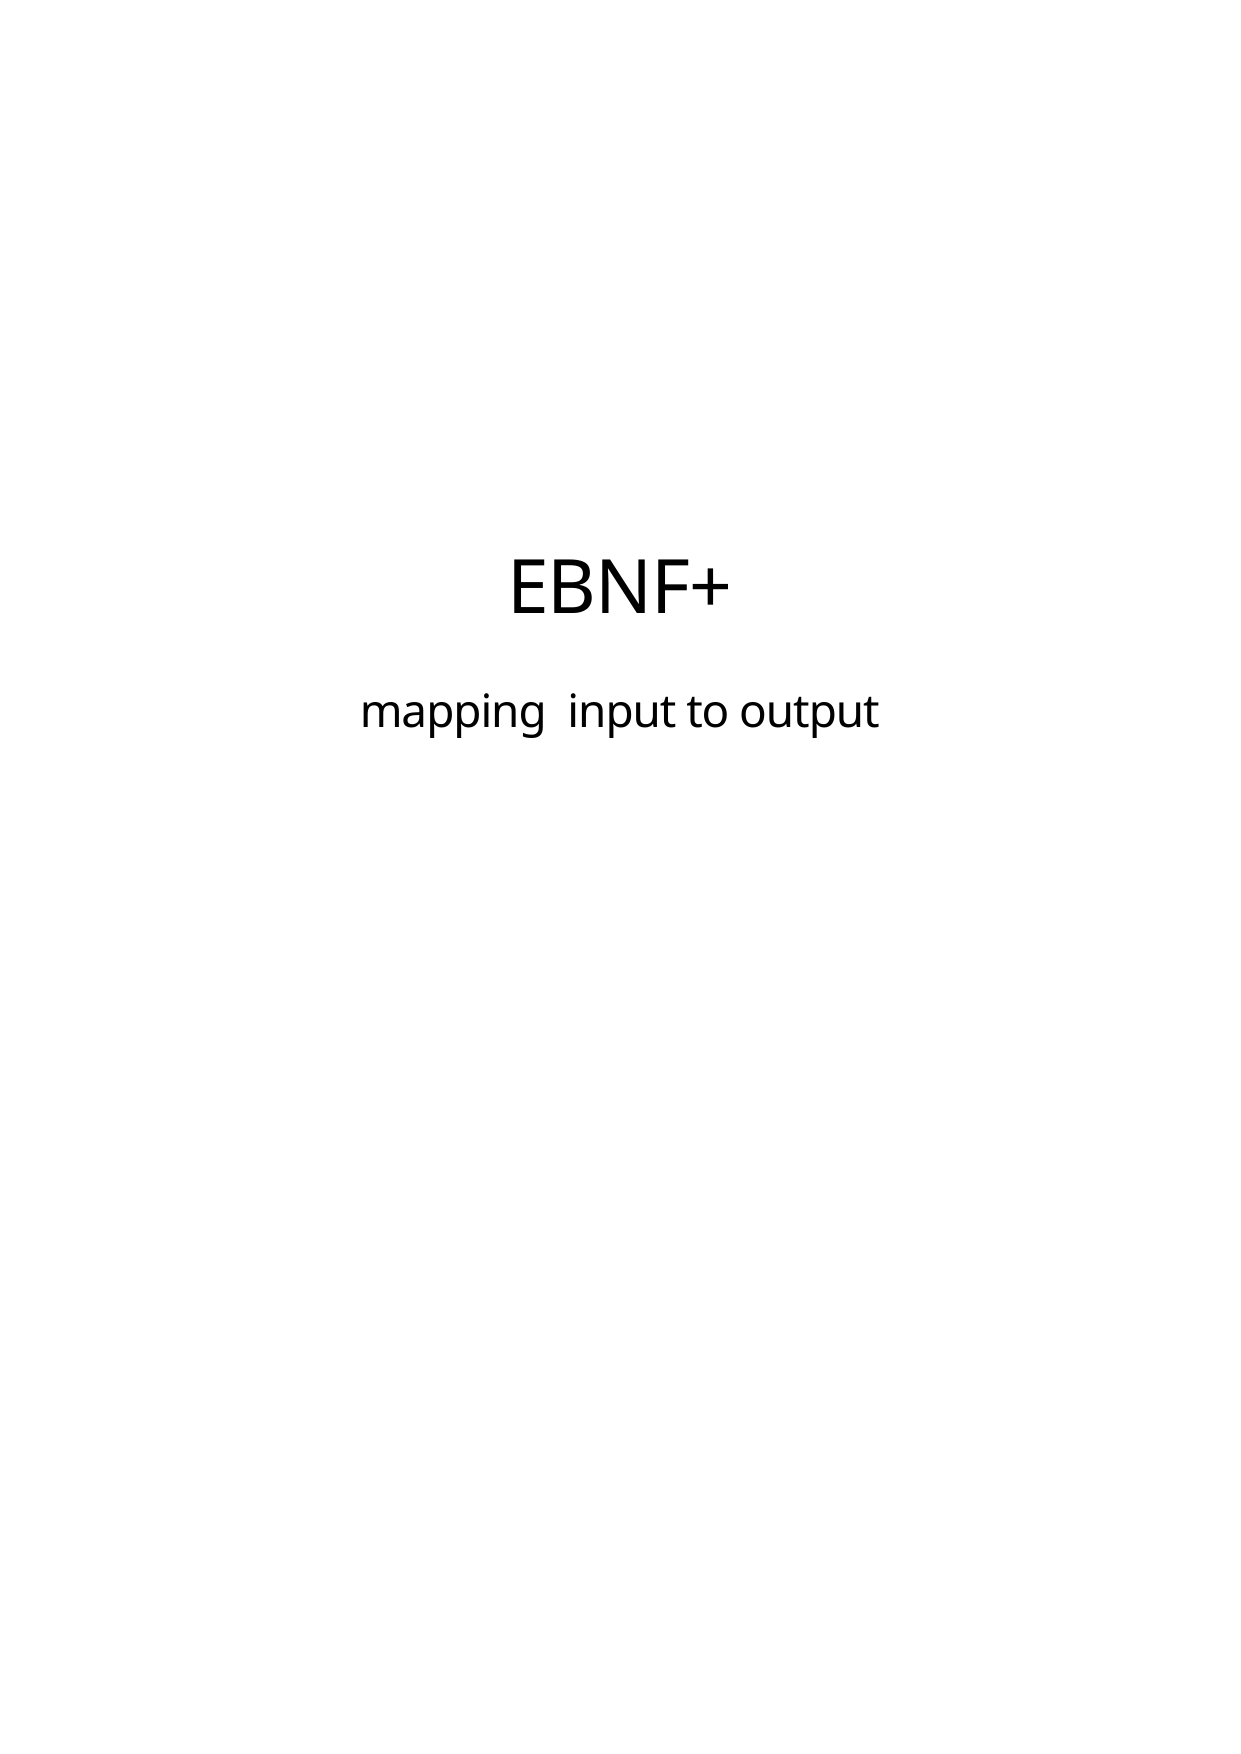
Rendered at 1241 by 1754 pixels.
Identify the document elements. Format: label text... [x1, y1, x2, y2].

title mapping input to output [118, 678, 1122, 741]
title EBNF+ [118, 534, 1122, 636]
